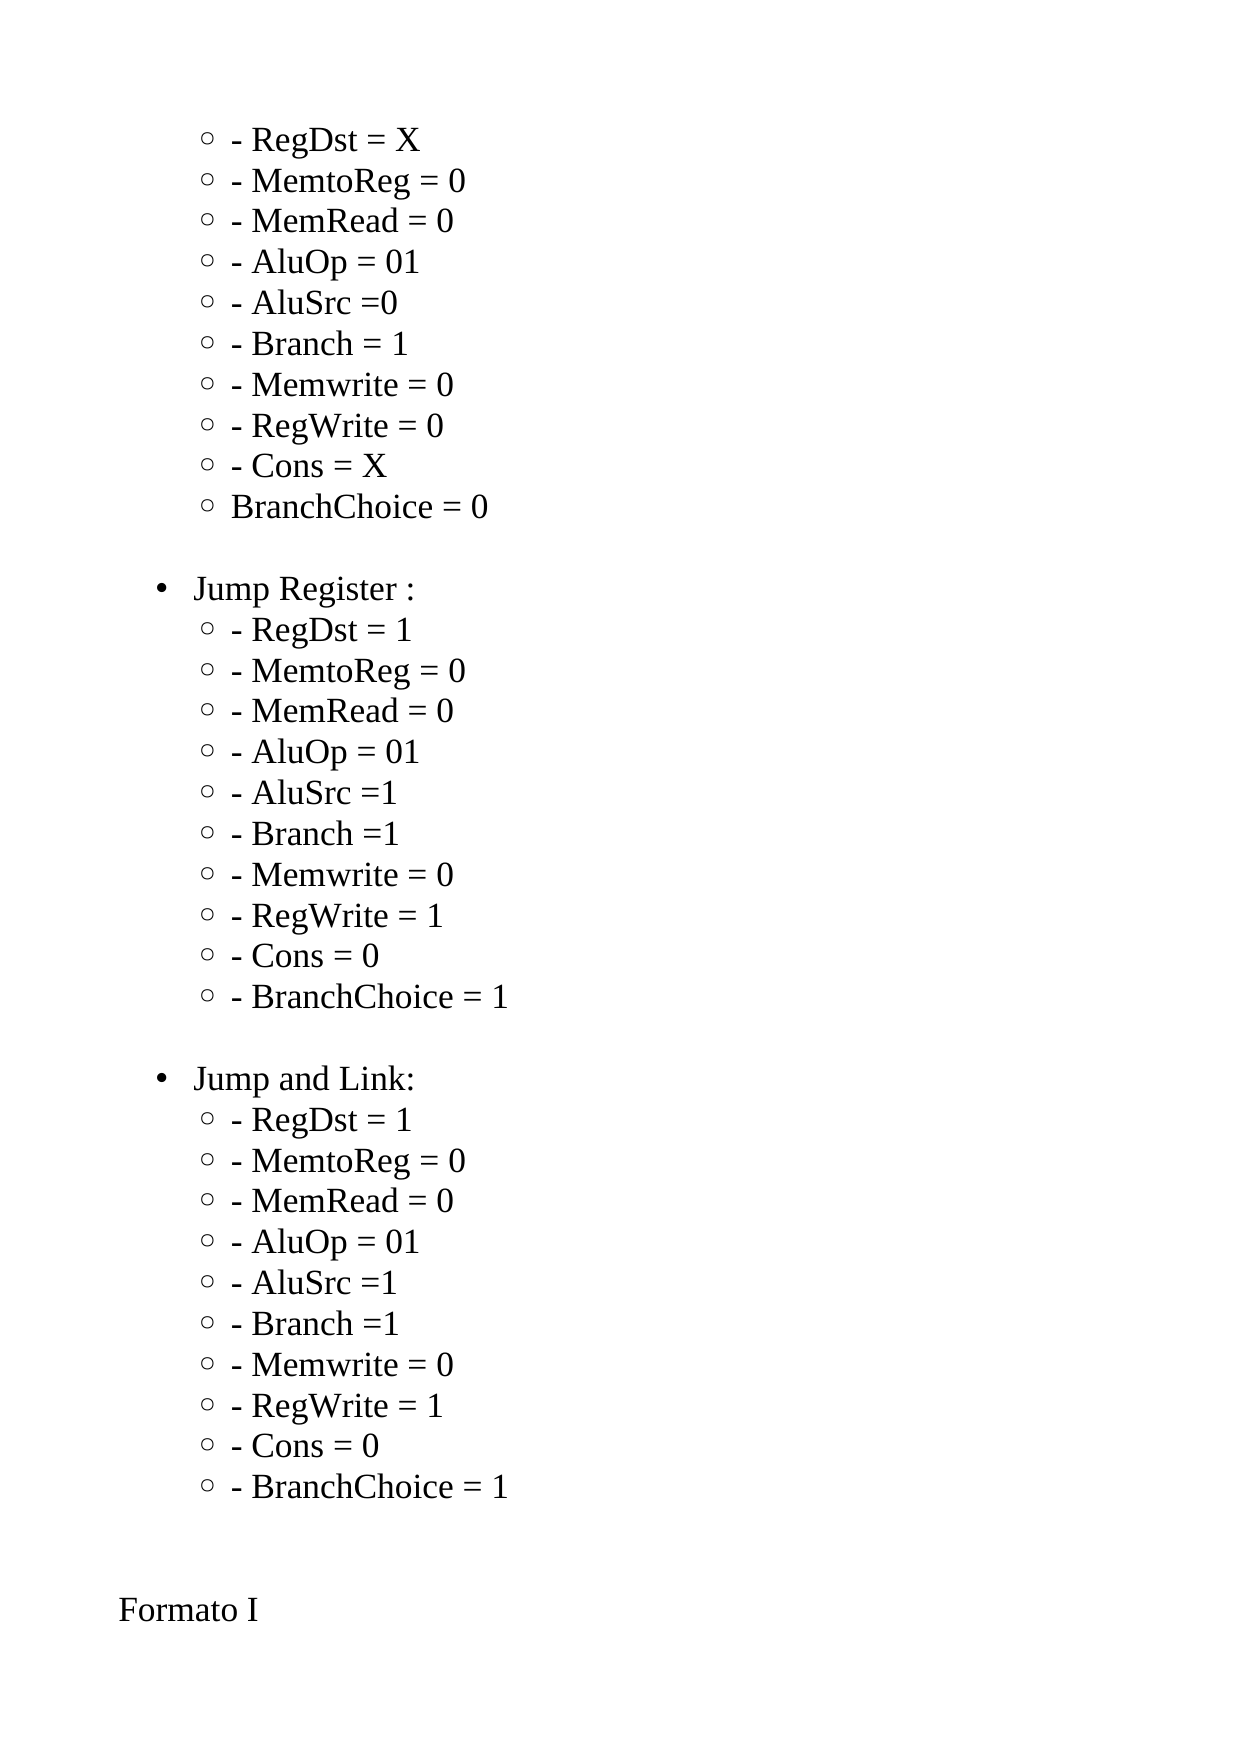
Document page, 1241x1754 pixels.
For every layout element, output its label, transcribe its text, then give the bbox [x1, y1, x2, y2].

list - AluOp = 01 [193, 1221, 1122, 1261]
list - Cons = 0 [193, 1425, 1122, 1466]
list - RegWrite = 0 [193, 404, 1122, 445]
list - RegWrite = 1 [193, 894, 1122, 935]
text Formato I [118, 1588, 1122, 1629]
list - Cons = 0 [193, 935, 1122, 976]
list - AluOp = 01 [193, 241, 1122, 281]
list - Memwrite = 0 [193, 853, 1122, 894]
list - AluSrc =1 [193, 1261, 1122, 1302]
list - RegDst = X [193, 118, 1122, 159]
list Jump and Link: [156, 1057, 1122, 1098]
list - MemRead = 0 [193, 690, 1122, 731]
list - AluSrc =0 [193, 281, 1122, 322]
list - MemRead = 0 [193, 1180, 1122, 1221]
list - RegWrite = 1 [193, 1384, 1122, 1425]
list - Branch =1 [193, 1302, 1122, 1343]
list - Memwrite = 0 [193, 363, 1122, 404]
list - MemtoReg = 0 [193, 159, 1122, 200]
list - AluSrc =1 [193, 771, 1122, 812]
list - Memwrite = 0 [193, 1343, 1122, 1384]
list - Branch =1 [193, 812, 1122, 853]
list - Branch = 1 [193, 322, 1122, 363]
list - AluOp = 01 [193, 731, 1122, 771]
list - MemtoReg = 0 [193, 1139, 1122, 1180]
list BranchChoice = 0 [193, 486, 1122, 526]
list Jump Register : [156, 567, 1122, 608]
list - RegDst = 1 [193, 608, 1122, 649]
list - RegDst = 1 [193, 1098, 1122, 1139]
list - MemRead = 0 [193, 200, 1122, 241]
list - BranchChoice = 1 [193, 1466, 1122, 1506]
list - Cons = X [193, 445, 1122, 486]
list - MemtoReg = 0 [193, 649, 1122, 690]
list - BranchChoice = 1 [193, 976, 1122, 1016]
